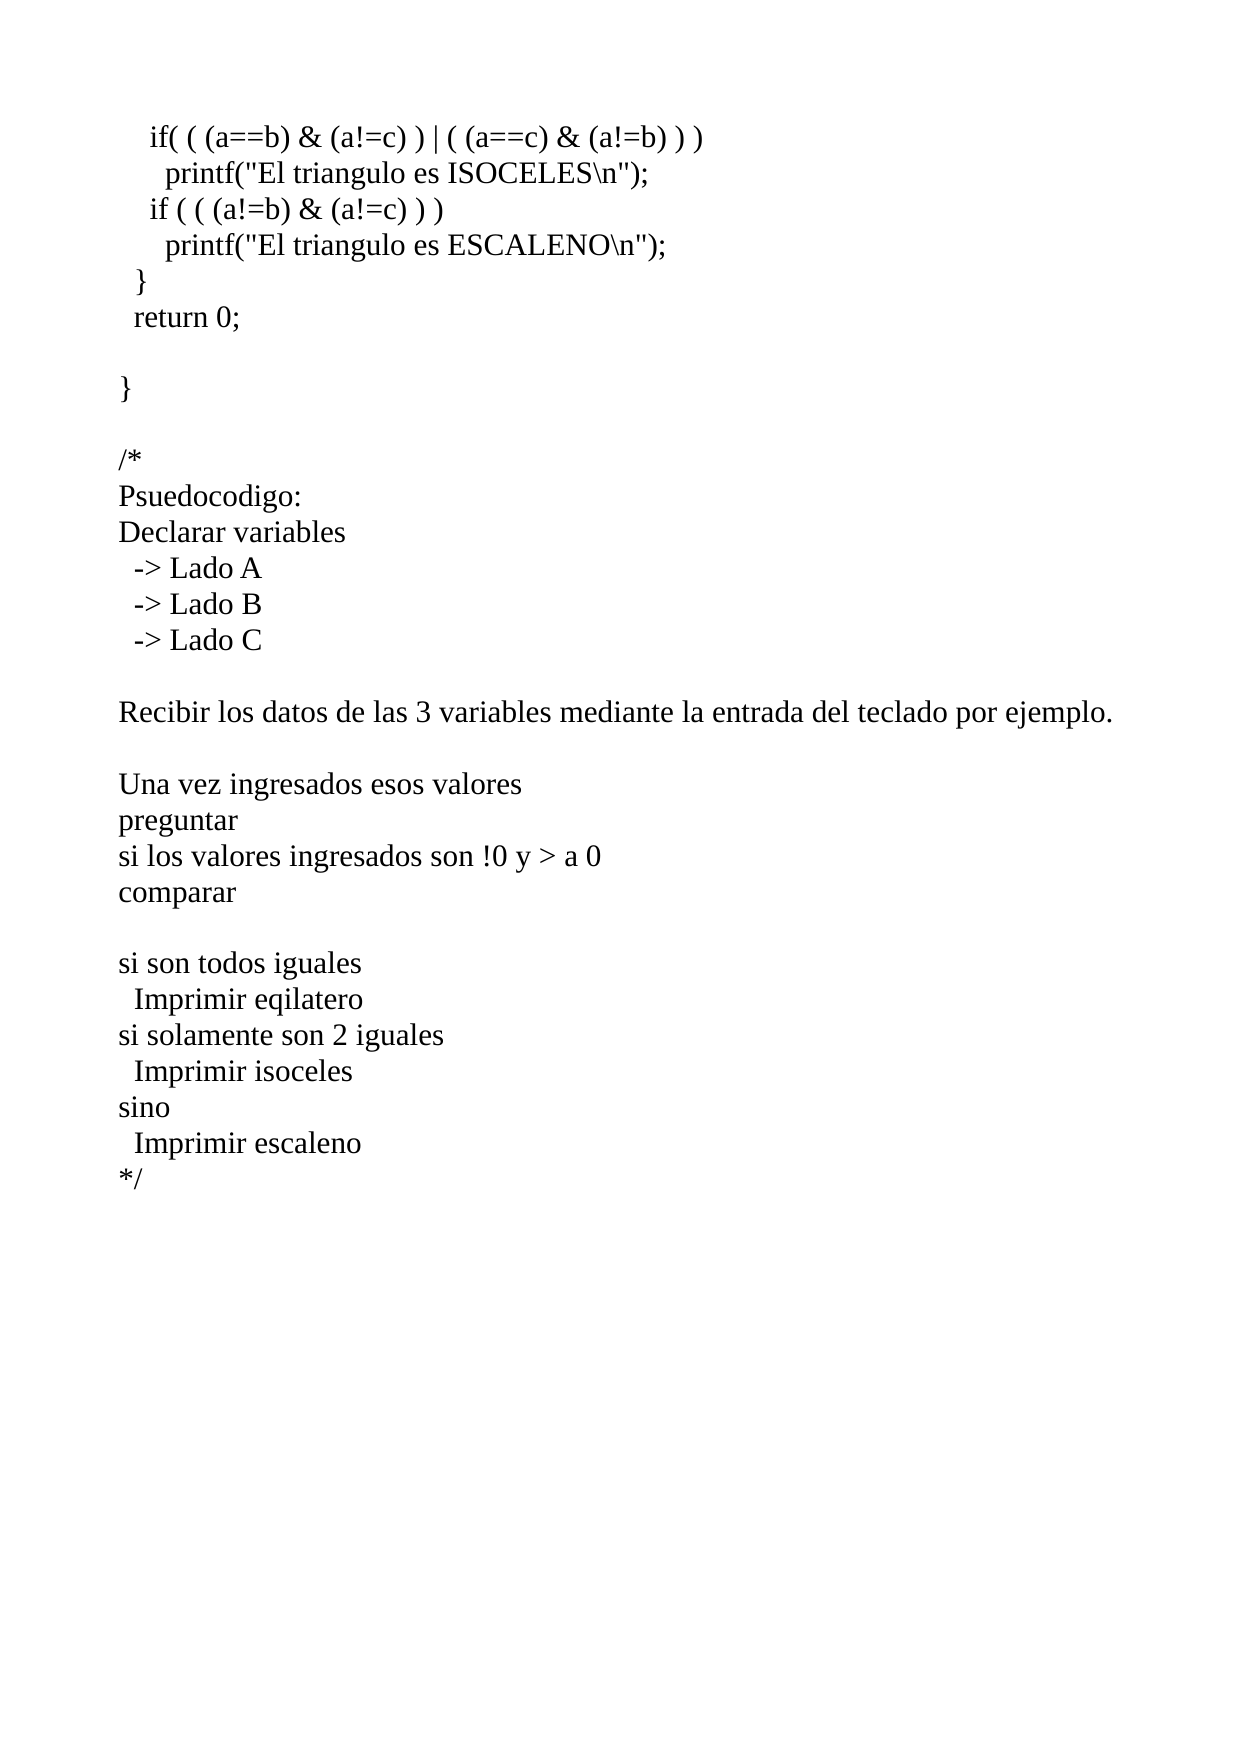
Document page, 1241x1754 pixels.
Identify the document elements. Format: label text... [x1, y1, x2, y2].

text Imprimir eqilatero [118, 981, 1122, 1017]
text si solamente son 2 iguales [118, 1017, 1122, 1052]
text printf("El triangulo es ESCALENO\n"); [118, 226, 1122, 262]
text -> Lado C [118, 621, 1122, 657]
text si son todos iguales [118, 945, 1122, 981]
text printf("El triangulo es ISOCELES\n"); [118, 154, 1122, 190]
text Recibir los datos de las 3 variables mediante la entrada del teclado por ejemplo. [118, 693, 1122, 729]
text sino [118, 1088, 1122, 1124]
text } [118, 370, 1122, 406]
text si los valores ingresados son !0 y > a 0 [118, 837, 1122, 873]
text */ [118, 1160, 1122, 1196]
text Psuedocodigo: [118, 477, 1122, 513]
text comparar [118, 873, 1122, 909]
text /* [118, 442, 1122, 477]
text Una vez ingresados esos valores [118, 765, 1122, 801]
text if ( ( (a!=b) & (a!=c) ) ) [118, 190, 1122, 226]
text Imprimir isoceles [118, 1052, 1122, 1088]
text Imprimir escaleno [118, 1124, 1122, 1160]
text Declarar variables [118, 513, 1122, 549]
text return 0; [118, 298, 1122, 334]
text } [118, 262, 1122, 298]
text preguntar [118, 801, 1122, 837]
text -> Lado B [118, 585, 1122, 621]
text -> Lado A [118, 549, 1122, 585]
text if( ( (a==b) & (a!=c) ) | ( (a==c) & (a!=b) ) ) [118, 118, 1122, 154]
